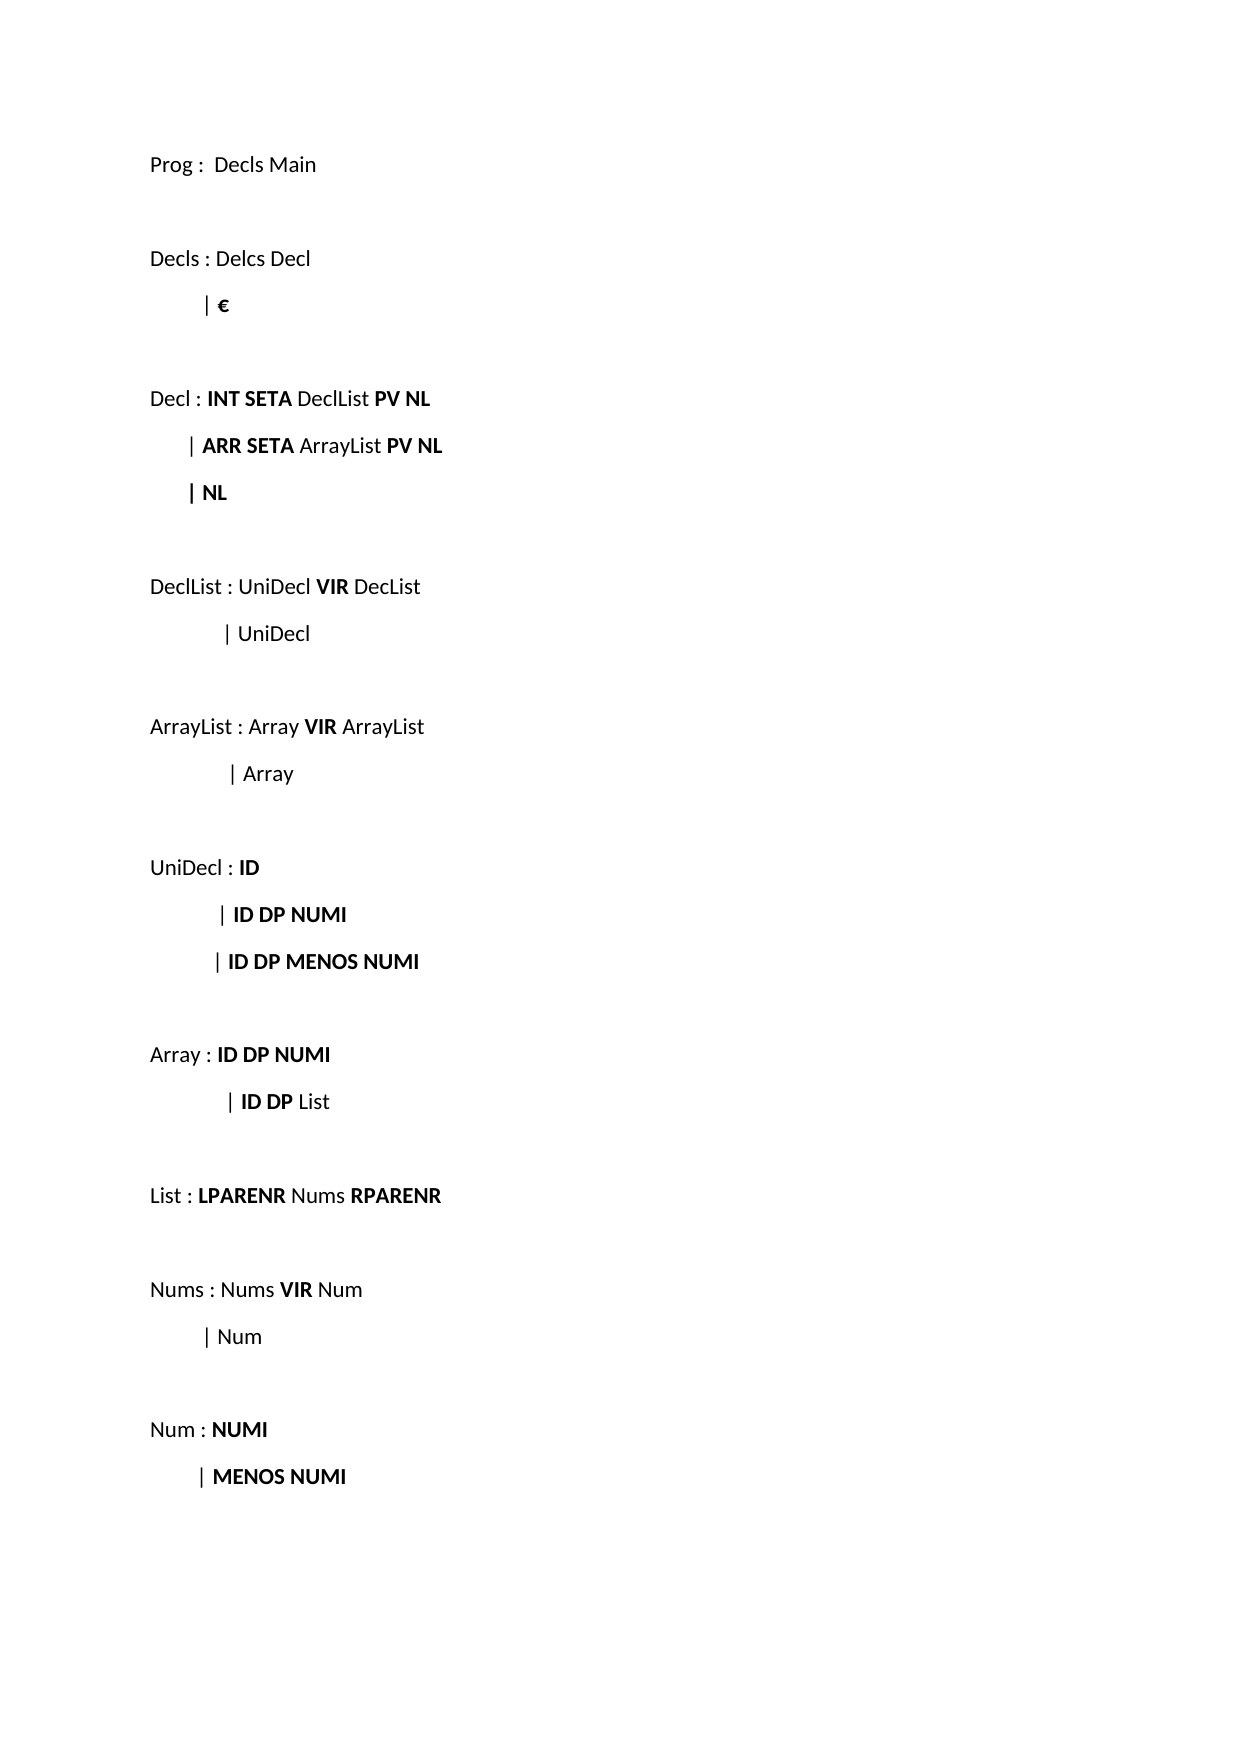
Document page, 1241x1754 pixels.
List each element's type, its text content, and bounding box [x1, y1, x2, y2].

text | UniDecl [150, 619, 1090, 647]
text | MENOS NUMI [150, 1462, 1090, 1491]
text Decls : Delcs Decl [150, 244, 1090, 272]
text | Num [150, 1322, 1090, 1350]
text DeclList : UniDecl VIR DecList [150, 572, 1090, 600]
text | ID DP NUMI [150, 900, 1090, 928]
text Nums : Nums VIR Num [150, 1275, 1090, 1303]
text Array : ID DP NUMI [150, 1041, 1090, 1069]
text Decl : INT SETA DeclList PV NL [150, 384, 1090, 412]
text | Array [150, 759, 1090, 787]
text | ARR SETA ArrayList PV NL [150, 431, 1090, 459]
text List : LPARENR Nums RPARENR [150, 1181, 1090, 1209]
text | ID DP List [150, 1087, 1090, 1116]
text ArrayList : Array VIR ArrayList [150, 712, 1090, 741]
text Prog : Decls Main [150, 150, 1090, 178]
text | NL [150, 478, 1090, 506]
text | € [150, 291, 1090, 319]
text UniDecl : ID [150, 853, 1090, 881]
text Num : NUMI [150, 1416, 1090, 1444]
text | ID DP MENOS NUMI [150, 947, 1090, 975]
